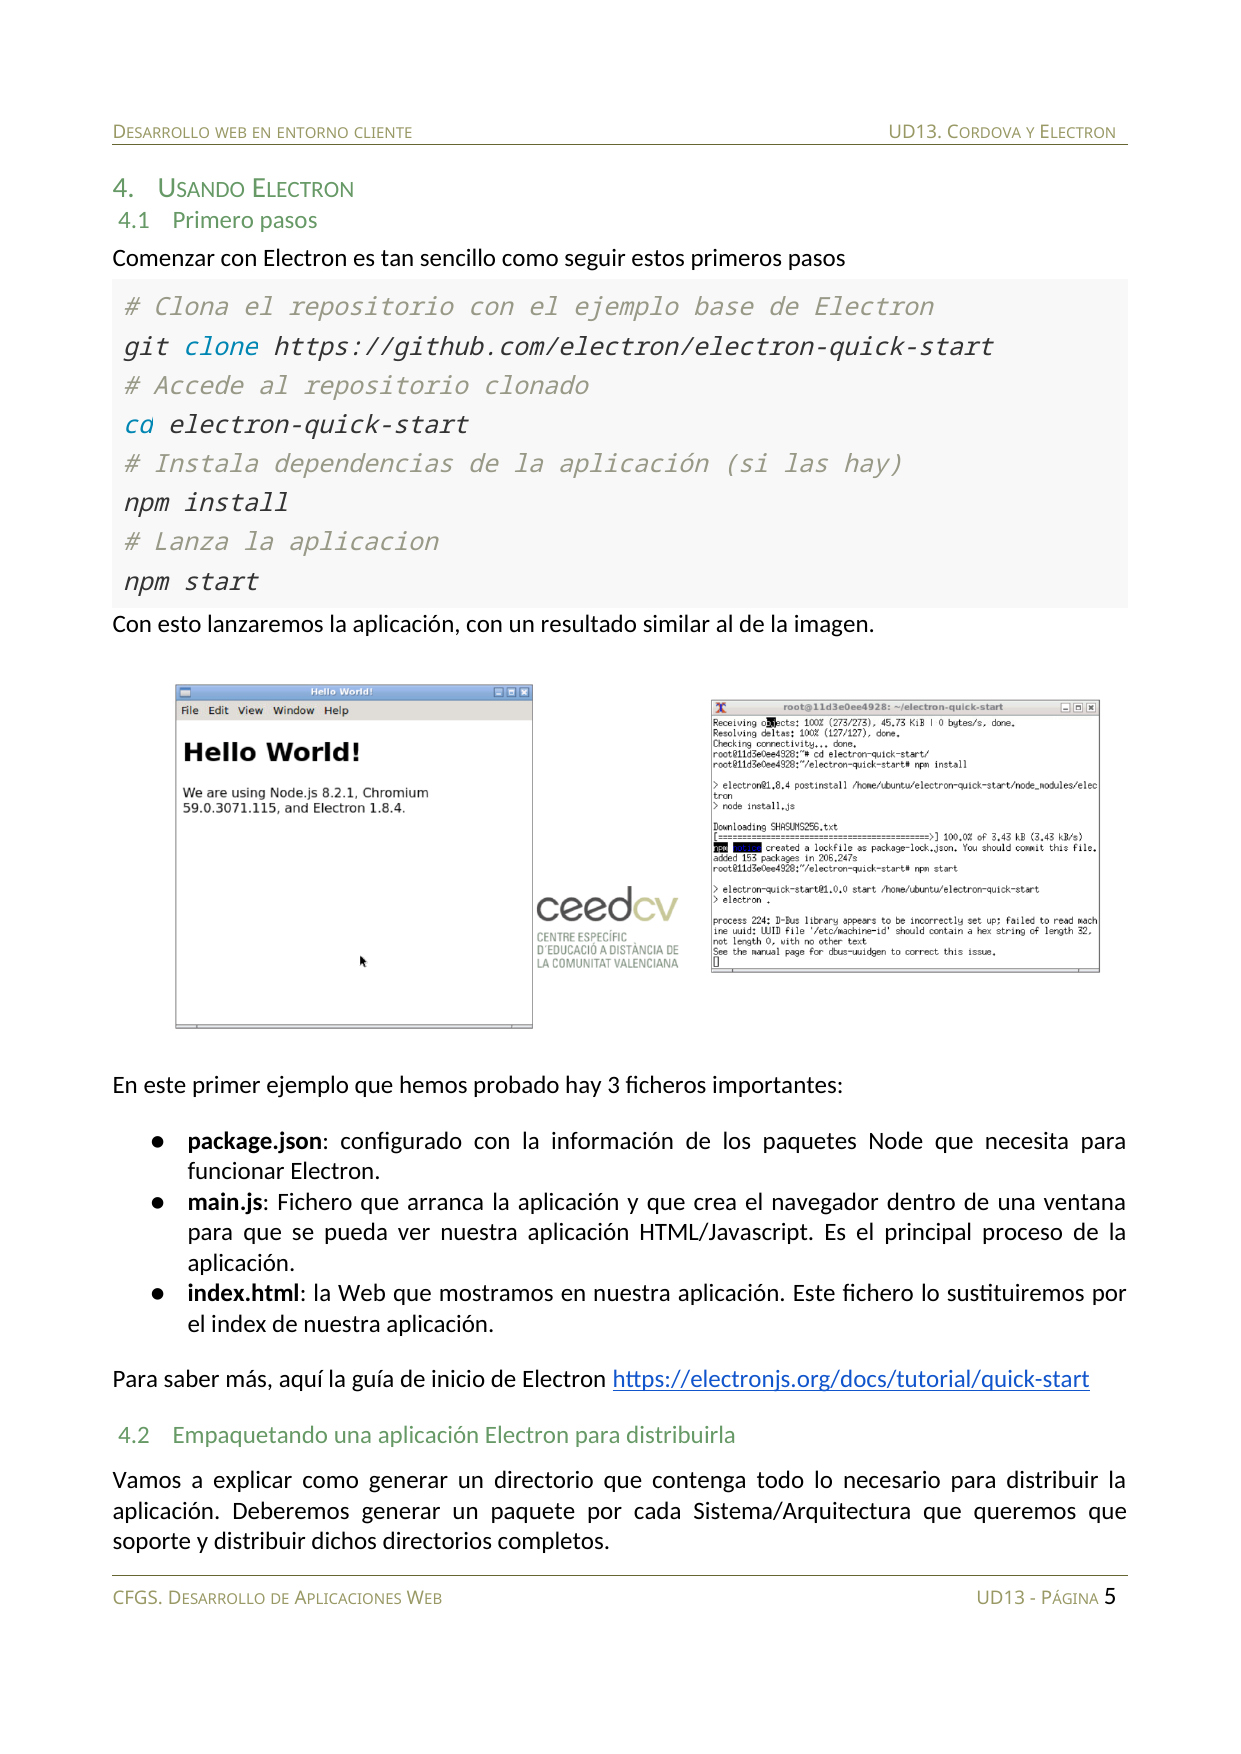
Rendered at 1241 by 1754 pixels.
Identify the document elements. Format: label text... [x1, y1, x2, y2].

list index.html: la Web que mostramos en nuestra aplicación. Este fichero lo sustituiremos por el index de nuestra aplicación. [150, 1278, 1128, 1339]
subtitle Usando Electron [112, 169, 1128, 205]
text Para saber más, aquí la guía de inicio de Electron https://electronjs.org/docs/tutorial/quick-start [112, 1364, 1128, 1394]
text Comenzar con Electron es tan sencillo como seguir estos primeros pasos [112, 242, 1128, 272]
table_header # Clona el repositorio con el ejemplo base de Electron git clone https://github.com/electron/electron-quick-start # Accede al repositorio clonado cd electron-quick-start # Instala dependencias de la aplicación (si las hay) npm install # Lanza la aplicacion npm start [112, 279, 1128, 608]
text En este primer ejemplo que hemos probado hay 3 ficheros importantes: [112, 1069, 1128, 1100]
text Con esto lanzaremos la aplicación, con un resultado similar al de la imagen. [112, 608, 1128, 638]
list main.js: Fichero que arranca la aplicación y que crea el navegador dentro de una ventana para que se pueda ver nuestra aplicación HTML/Javascript. Es el principal proceso de la aplicación. [150, 1186, 1128, 1278]
list package.json: configurado con la información de los paquetes Node que necesita para funcionar Electron. [150, 1125, 1128, 1186]
subtitle Primero pasos [112, 205, 1128, 235]
picture [112, 663, 1128, 1045]
subtitle Empaquetando una aplicación Electron para distribuirla [112, 1419, 1128, 1450]
text Vamos a explicar como generar un directorio que contenga todo lo necesario para distribuir la aplicación. Deberemos generar un paquete por cada Sistema/Arquitectura que queremos que soporte y distribuir dichos directorios completos. [112, 1464, 1128, 1556]
